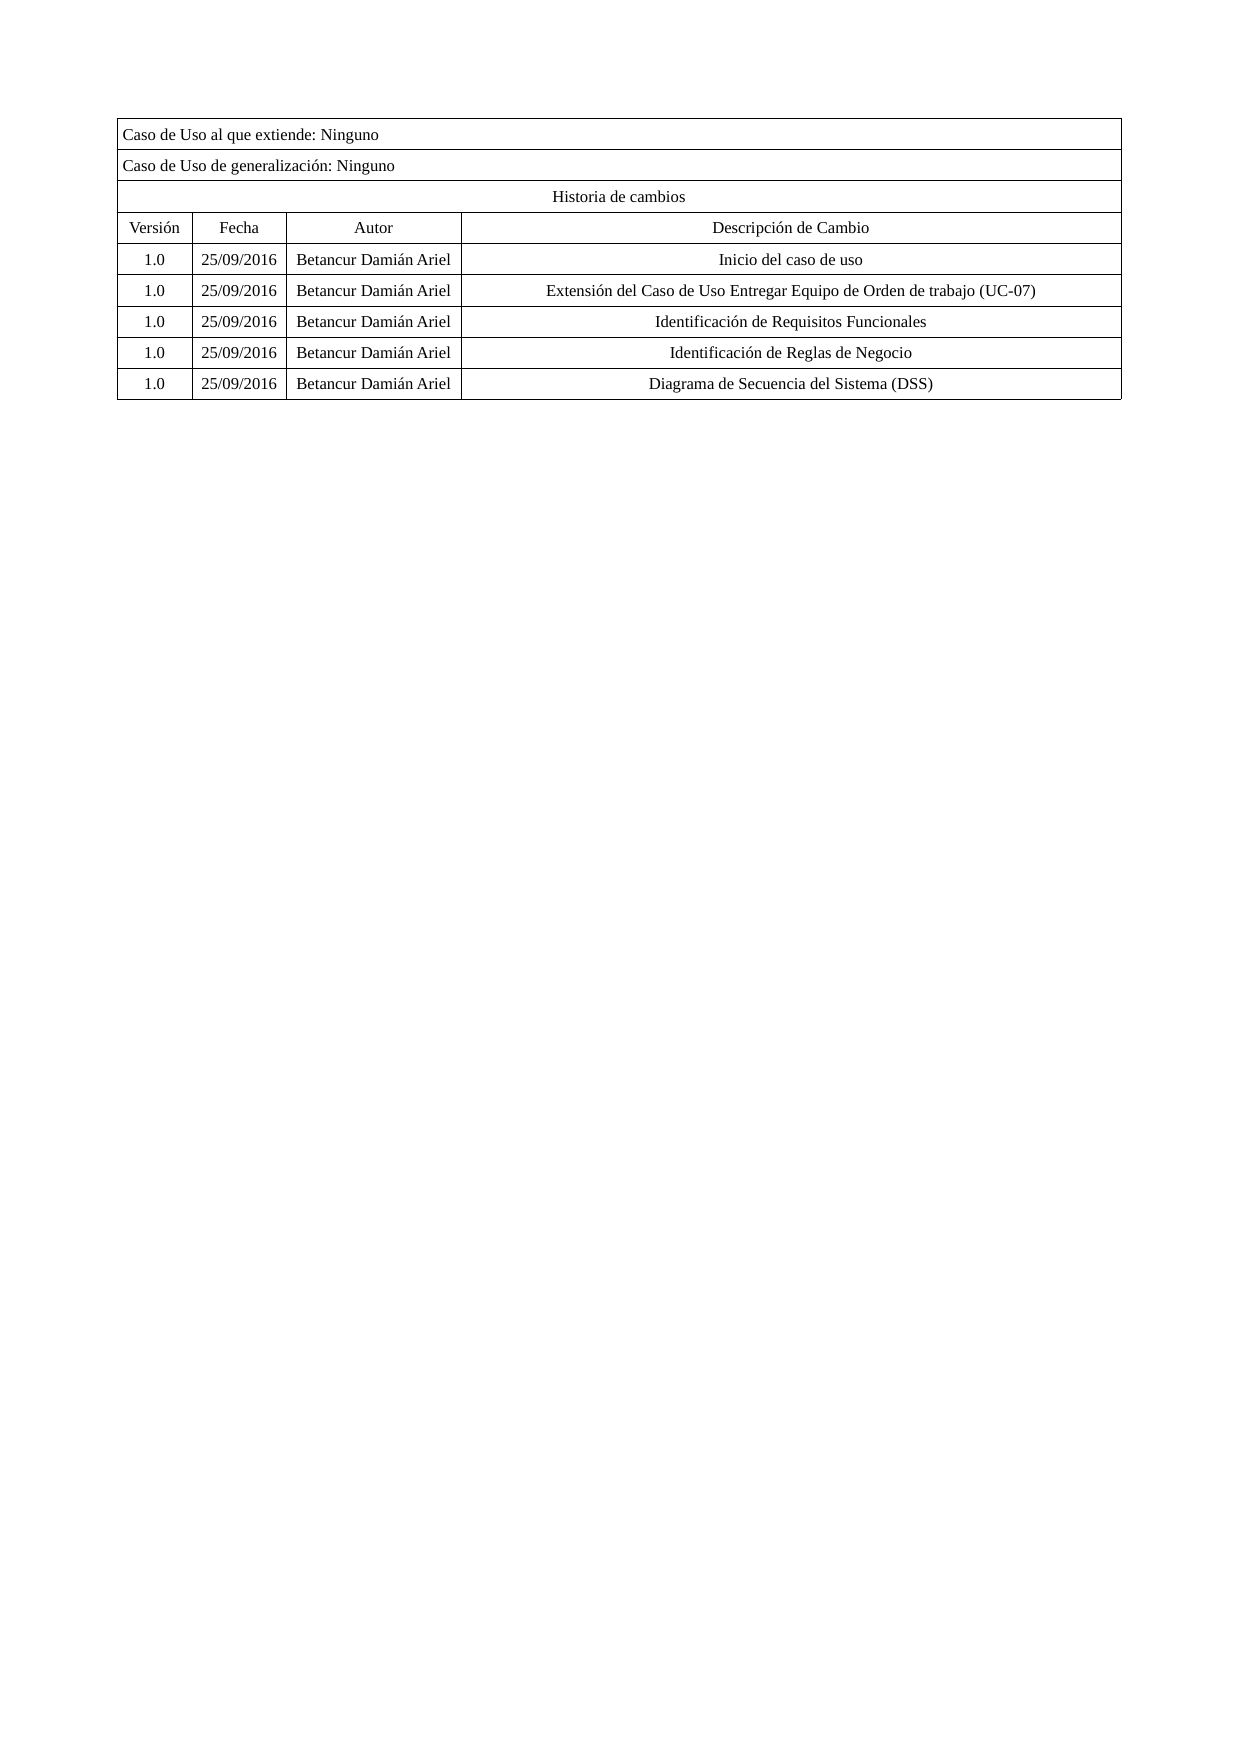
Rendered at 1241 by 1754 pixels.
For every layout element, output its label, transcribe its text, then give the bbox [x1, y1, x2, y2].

table_cell Diagrama de Secuencia del Sistema (DSS) [462, 369, 1121, 399]
table_header Descripción de Cambio [462, 213, 1121, 243]
table_cell Betancur Damián Ariel [287, 338, 461, 368]
table_cell Betancur Damián Ariel [287, 244, 461, 274]
table_header Versión [118, 213, 192, 243]
table_cell Caso de Uso al que extiende: Ninguno [118, 119, 1121, 149]
table_cell Extensión del Caso de Uso Entregar Equipo de Orden de trabajo (UC-07) [462, 275, 1121, 306]
table_cell Identificación de Requisitos Funcionales [462, 307, 1121, 337]
table_cell 1.0 [118, 338, 192, 368]
table_cell 1.0 [118, 244, 192, 274]
table_cell 25/09/2016 [193, 244, 286, 274]
table_cell Inicio del caso de uso [462, 244, 1121, 274]
table_cell 1.0 [118, 307, 192, 337]
table_cell 1.0 [118, 369, 192, 399]
table_header Fecha [193, 213, 286, 243]
table_cell Identificación de Reglas de Negocio [462, 338, 1121, 368]
table_header Autor [287, 213, 461, 243]
table_cell Historia de cambios [118, 181, 1121, 212]
table_cell 25/09/2016 [193, 307, 286, 337]
table_cell 25/09/2016 [193, 338, 286, 368]
table_cell 1.0 [118, 275, 192, 306]
table_cell Betancur Damián Ariel [287, 307, 461, 337]
table_cell Betancur Damián Ariel [287, 275, 461, 306]
table_cell Caso de Uso de generalización: Ninguno [118, 150, 1121, 180]
table_cell Betancur Damián Ariel [287, 369, 461, 399]
table_cell 25/09/2016 [193, 369, 286, 399]
table_cell 25/09/2016 [193, 275, 286, 306]
